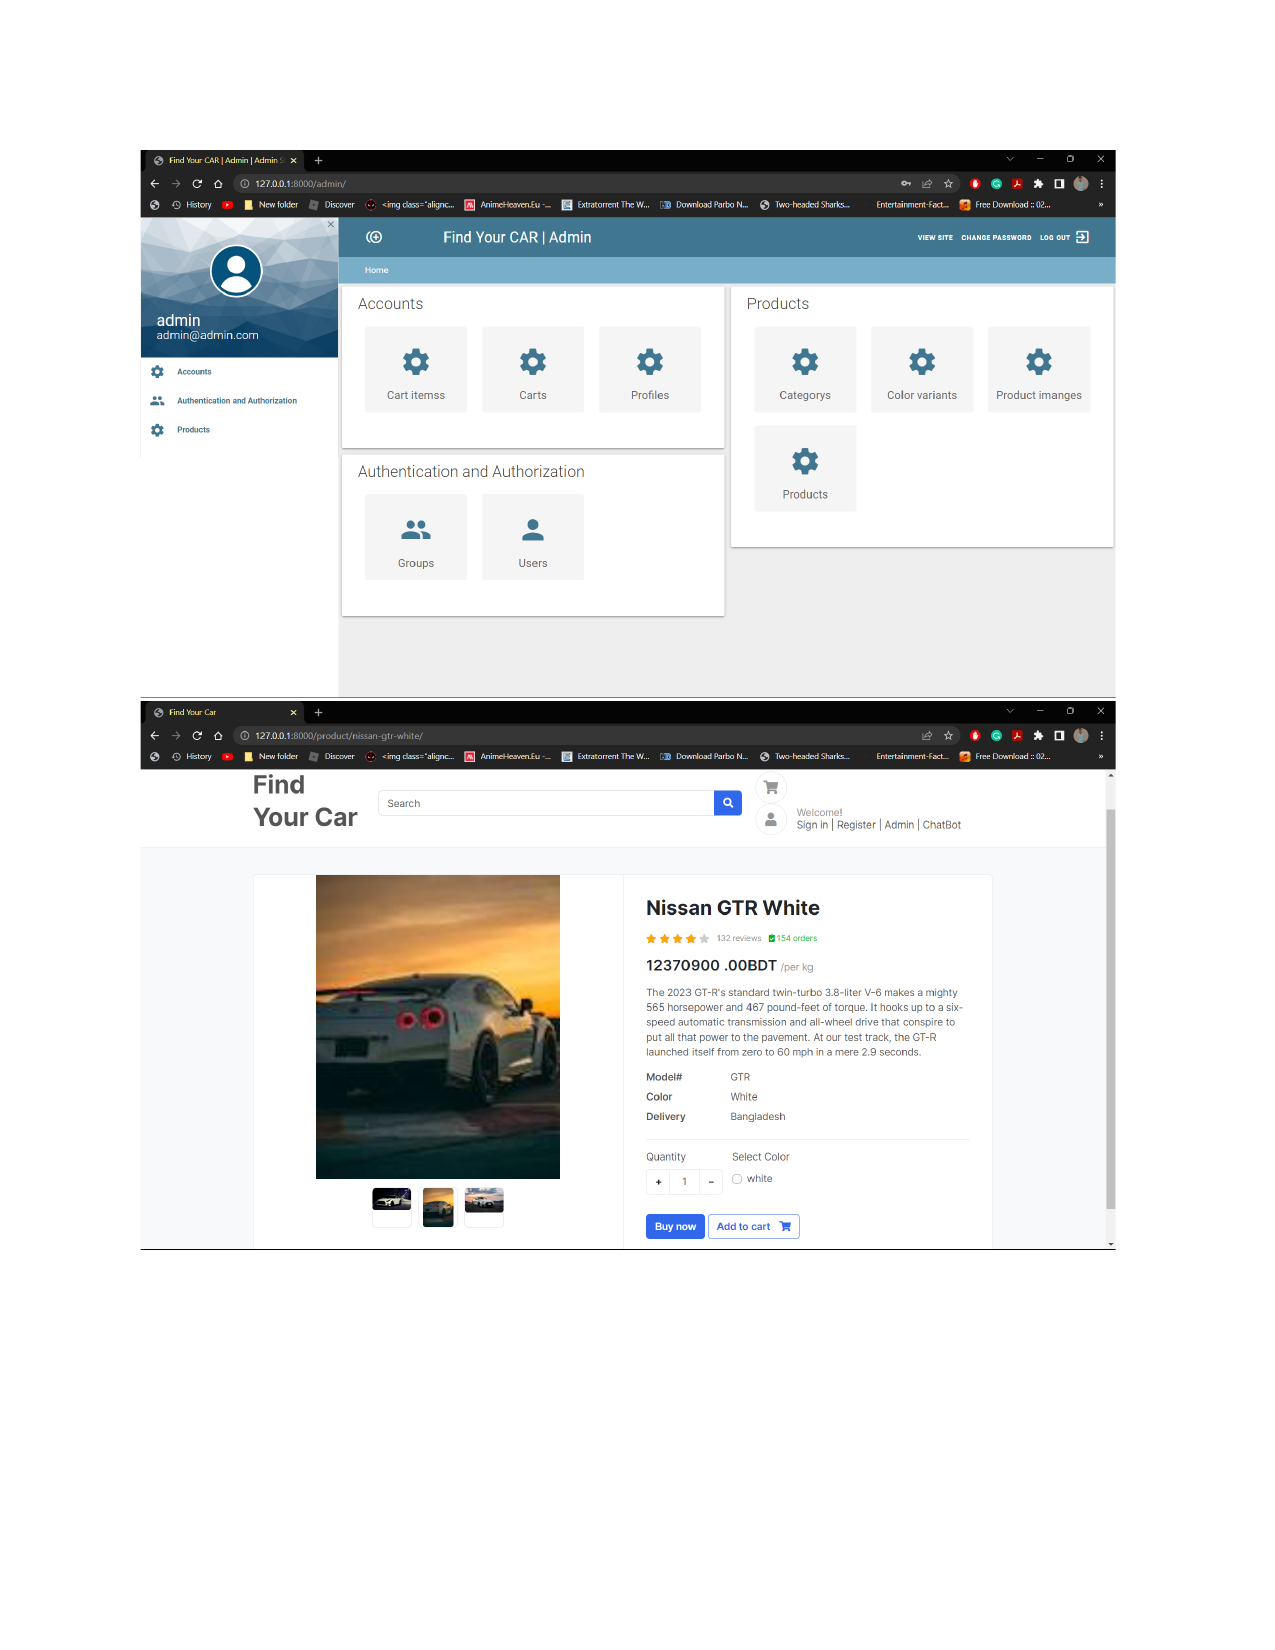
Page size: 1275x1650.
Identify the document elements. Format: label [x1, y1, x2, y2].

picture [140, 701, 1116, 1250]
picture [140, 150, 1116, 698]
